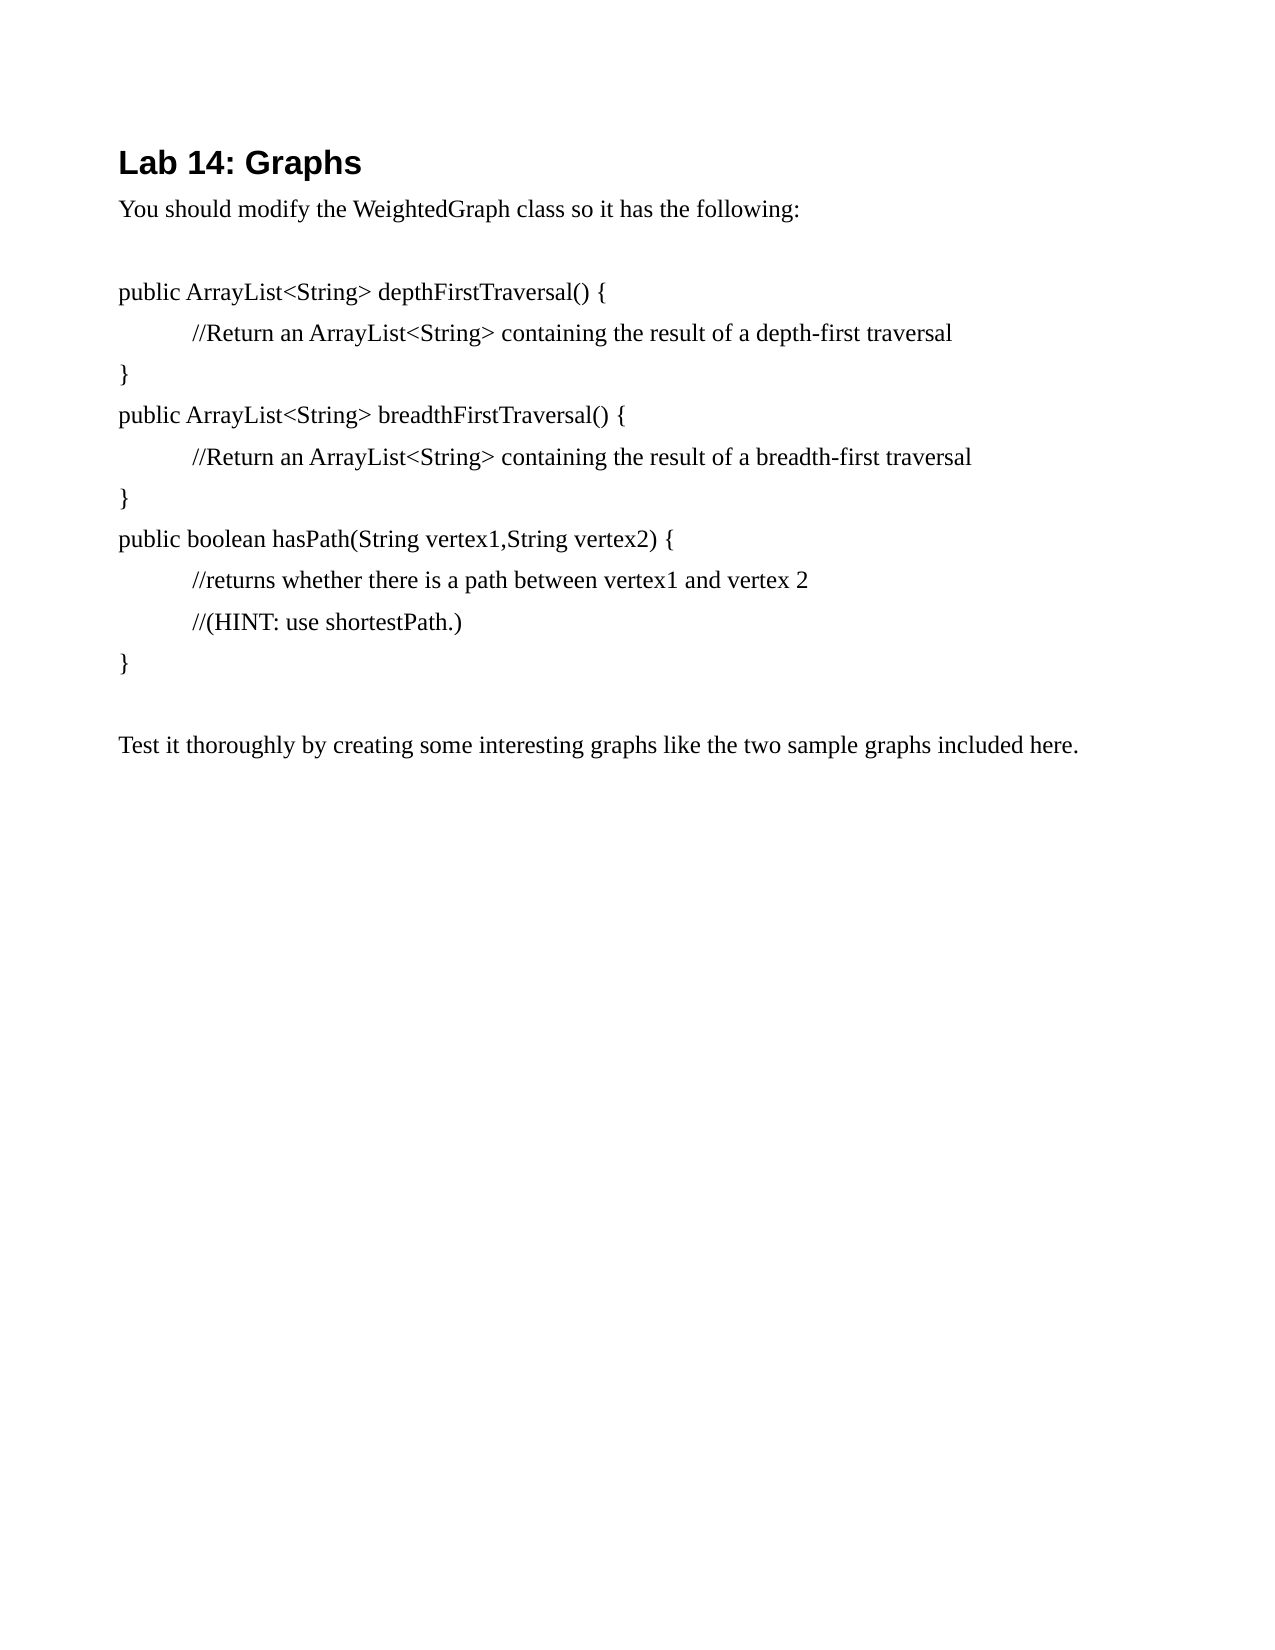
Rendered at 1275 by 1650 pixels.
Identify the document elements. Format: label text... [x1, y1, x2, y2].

text } [118, 648, 1157, 677]
text } [118, 359, 1157, 388]
text public ArrayList<String> depthFirstTraversal() { [118, 277, 1157, 306]
text //returns whether there is a path between vertex1 and vertex 2 [118, 566, 1157, 594]
text Test it thoroughly by creating some interesting graphs like the two sample graphs included here. [118, 731, 1157, 759]
text You should modify the WeightedGraph class so it has the following: [118, 194, 1157, 223]
text } [118, 483, 1157, 512]
text //(HINT: use shortestPath.) [118, 607, 1157, 636]
text //Return an ArrayList<String> containing the result of a depth-first traversal [118, 318, 1157, 347]
text public boolean hasPath(String vertex1,String vertex2) { [118, 524, 1157, 553]
text public ArrayList<String> breadthFirstTraversal() { [118, 401, 1157, 429]
text //Return an ArrayList<String> containing the result of a breadth-first traversal [118, 442, 1157, 471]
subtitle Lab 14: Graphs [118, 143, 1157, 182]
